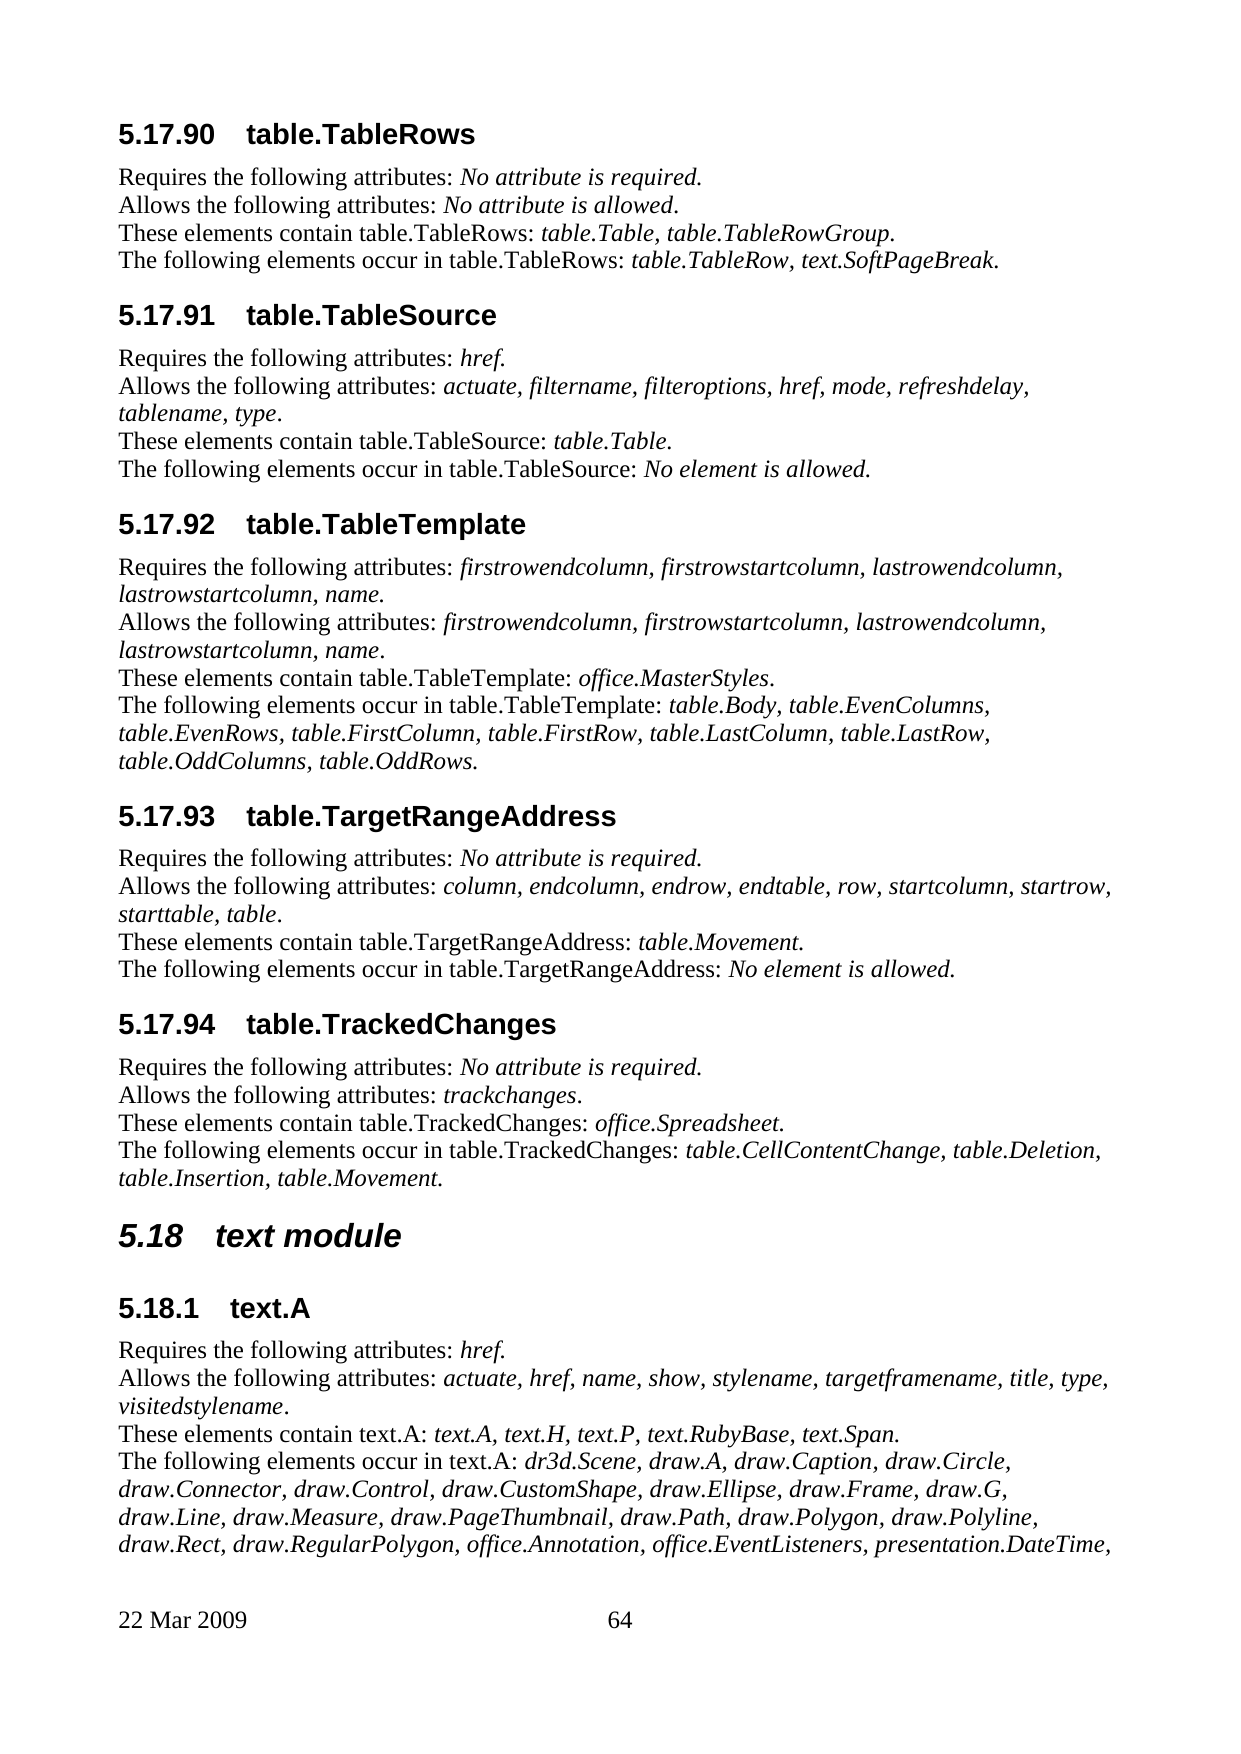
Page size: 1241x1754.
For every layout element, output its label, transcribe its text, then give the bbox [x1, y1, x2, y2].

text Allows the following attributes: firstrowendcolumn, firstrowstartcolumn, lastrowendcolumn, lastrowstartcolumn, name. [118, 608, 1122, 664]
text The following elements occur in table.TableRows: table.TableRow, text.SoftPageBreak. [118, 246, 1122, 274]
text Allows the following attributes: actuate, href, name, show, stylename, targetframename, title, type, visitedstylename. [118, 1364, 1122, 1420]
text Requires the following attributes: firstrowendcolumn, firstrowstartcolumn, lastrowendcolumn, lastrowstartcolumn, name. [118, 553, 1122, 608]
text The following elements occur in text.A: dr3d.Scene, draw.A, draw.Caption, draw.Circle, draw.Connector, draw.Control, draw.CustomShape, draw.Ellipse, draw.Frame, draw.G, draw.Line, draw.Measure, draw.PageThumbnail, draw.Path, draw.Polygon, draw.Polyline, draw.Rect, draw.RegularPolygon, office.Annotation, office.EventListeners, presentation.DateTime, [118, 1447, 1122, 1558]
text Requires the following attributes: No attribute is required. [118, 844, 1122, 872]
text Allows the following attributes: trackchanges. [118, 1081, 1122, 1109]
text These elements contain table.TableTemplate: office.MasterStyles. [118, 664, 1122, 691]
text Allows the following attributes: actuate, filtername, filteroptions, href, mode, refreshdelay, tablename, type. [118, 372, 1122, 427]
text Requires the following attributes: No attribute is required. [118, 163, 1122, 191]
text These elements contain table.TargetRangeAddress: table.Movement. [118, 928, 1122, 955]
text The following elements occur in table.TableTemplate: table.Body, table.EvenColumns, table.EvenRows, table.FirstColumn, table.FirstRow, table.LastColumn, table.LastRow, table.OddColumns, table.OddRows. [118, 691, 1122, 774]
subtitle text module [118, 1217, 1122, 1254]
subtitle table.TrackedChanges [118, 1008, 1122, 1041]
subtitle table.TableSource [118, 299, 1122, 332]
text These elements contain table.TrackedChanges: office.Spreadsheet. [118, 1109, 1122, 1136]
subtitle text.A [118, 1292, 1122, 1324]
text Requires the following attributes: href. [118, 1337, 1122, 1364]
subtitle table.TableTemplate [118, 508, 1122, 540]
subtitle table.TargetRangeAddress [118, 799, 1122, 832]
text The following elements occur in table.TableSource: No element is allowed. [118, 455, 1122, 483]
text Requires the following attributes: No attribute is required. [118, 1053, 1122, 1081]
text The following elements occur in table.TargetRangeAddress: No element is allowed. [118, 955, 1122, 983]
text These elements contain text.A: text.A, text.H, text.P, text.RubyBase, text.Span. [118, 1420, 1122, 1447]
text Allows the following attributes: column, endcolumn, endrow, endtable, row, startcolumn, startrow, starttable, table. [118, 872, 1122, 928]
subtitle table.TableRows [118, 118, 1122, 151]
text These elements contain table.TableSource: table.Table. [118, 427, 1122, 455]
text Allows the following attributes: No attribute is allowed. [118, 191, 1122, 219]
text The following elements occur in table.TrackedChanges: table.CellContentChange, table.Deletion, table.Insertion, table.Movement. [118, 1136, 1122, 1192]
text These elements contain table.TableRows: table.Table, table.TableRowGroup. [118, 219, 1122, 246]
text Requires the following attributes: href. [118, 344, 1122, 372]
